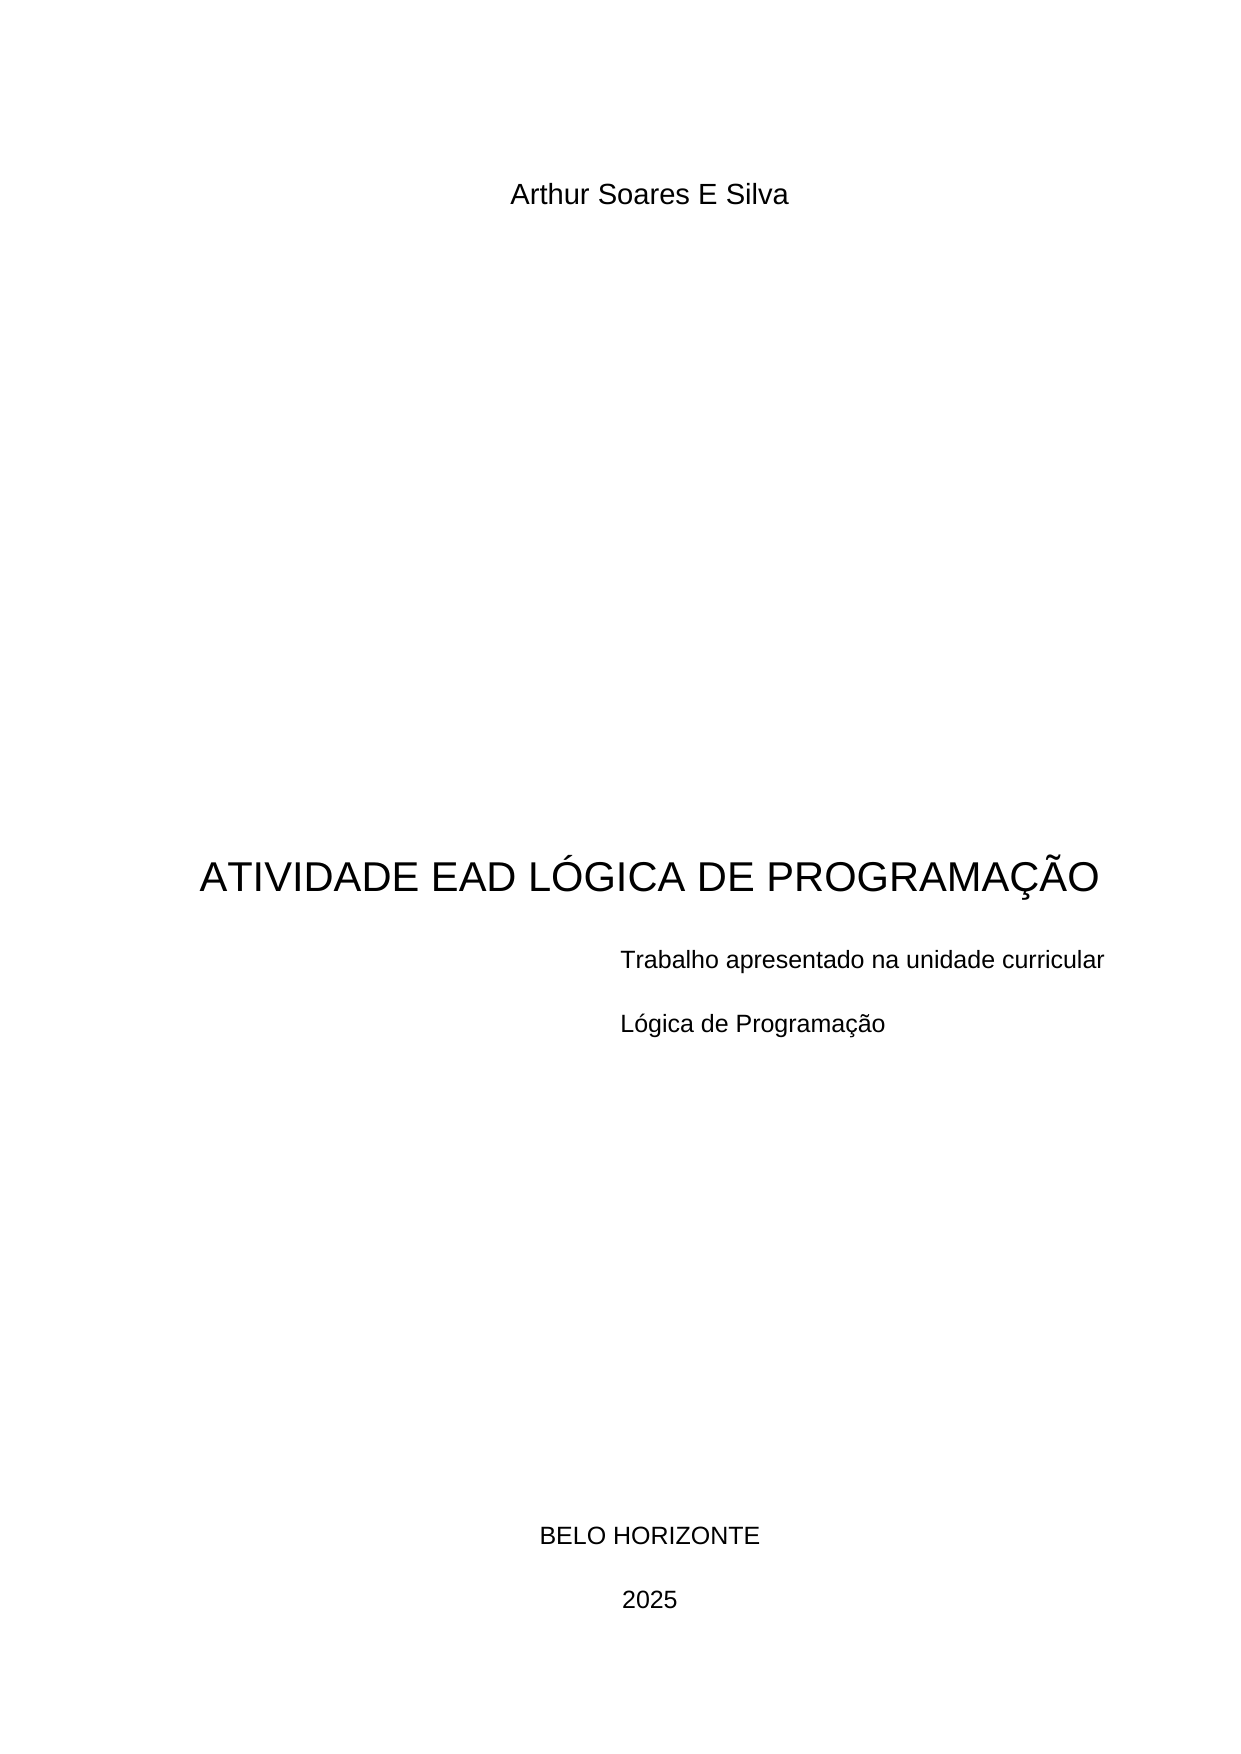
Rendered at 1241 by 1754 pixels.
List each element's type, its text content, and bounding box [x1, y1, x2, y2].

text Arthur Soares E Silva [177, 177, 1122, 211]
text ATIVIDADE EAD LÓGICA DE PROGRAMAÇÃO [177, 853, 1122, 901]
text BELO HORIZONTE [177, 1521, 1122, 1550]
text 2025 [177, 1585, 1122, 1614]
text Trabalho apresentado na unidade curricular [177, 945, 1122, 974]
text Lógica de Programação [177, 1009, 1122, 1038]
